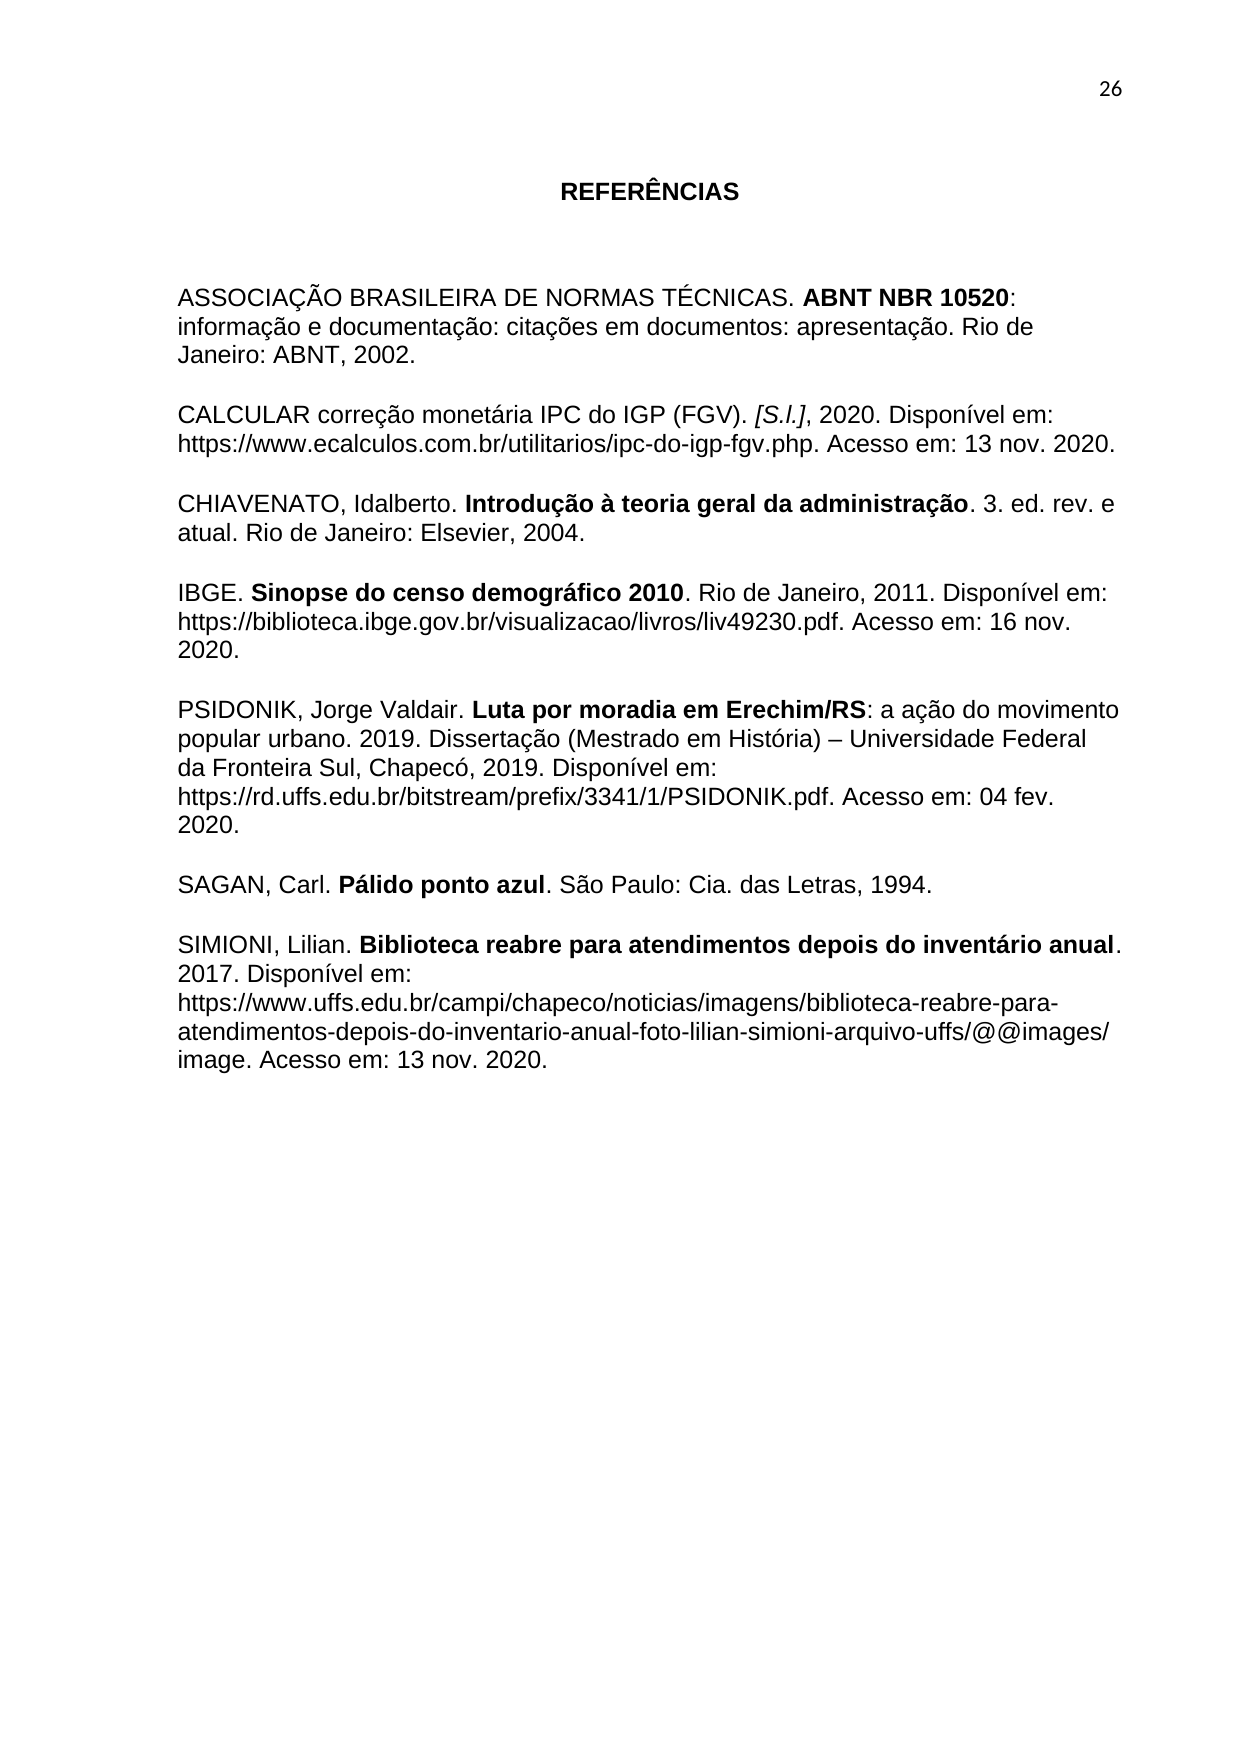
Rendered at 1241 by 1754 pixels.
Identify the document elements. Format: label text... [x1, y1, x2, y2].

text SIMIONI, Lilian. Biblioteca reabre para atendimentos depois do inventário anual. 2017. Disponível em: https://www.uffs.edu.br/campi/chapeco/noticias/imagens/biblioteca-reabre-para-atendimentos-depois-do-inventario-anual-foto-lilian-simioni-arquivo-uffs/@@images/image. Acesso em: 13 nov. 2020. [177, 930, 1122, 1074]
text SAGAN, Carl. Pálido ponto azul. São Paulo: Cia. das Letras, 1994. [177, 870, 1122, 899]
text IBGE. Sinopse do censo demográfico 2010. Rio de Janeiro, 2011. Disponível em: https://biblioteca.ibge.gov.br/visualizacao/livros/liv49230.pdf. Acesso em: 16 nov. 2020. [177, 578, 1122, 664]
text CHIAVENATO, Idalberto. Introdução à teoria geral da administração. 3. ed. rev. e atual. Rio de Janeiro: Elsevier, 2004. [177, 489, 1122, 547]
subtitle REFERÊNCIAS [177, 177, 1122, 206]
text CALCULAR correção monetária IPC do IGP (FGV). [S.l.], 2020. Disponível em: https://www.ecalculos.com.br/utilitarios/ipc-do-igp-fgv.php. Acesso em: 13 nov. 2020. [177, 400, 1122, 458]
text ASSOCIAÇÃO BRASILEIRA DE NORMAS TÉCNICAS. ABNT NBR 10520: informação e documentação: citações em documentos: apresentação. Rio de Janeiro: ABNT, 2002. [177, 283, 1122, 369]
text PSIDONIK, Jorge Valdair. Luta por moradia em Erechim/RS: a ação do movimento popular urbano. 2019. Dissertação (Mestrado em História) – Universidade Federal da Fronteira Sul, Chapecó, 2019. Disponível em: https://rd.uffs.edu.br/bitstream/prefix/3341/1/PSIDONIK.pdf. Acesso em: 04 fev. 2020. [177, 695, 1122, 839]
